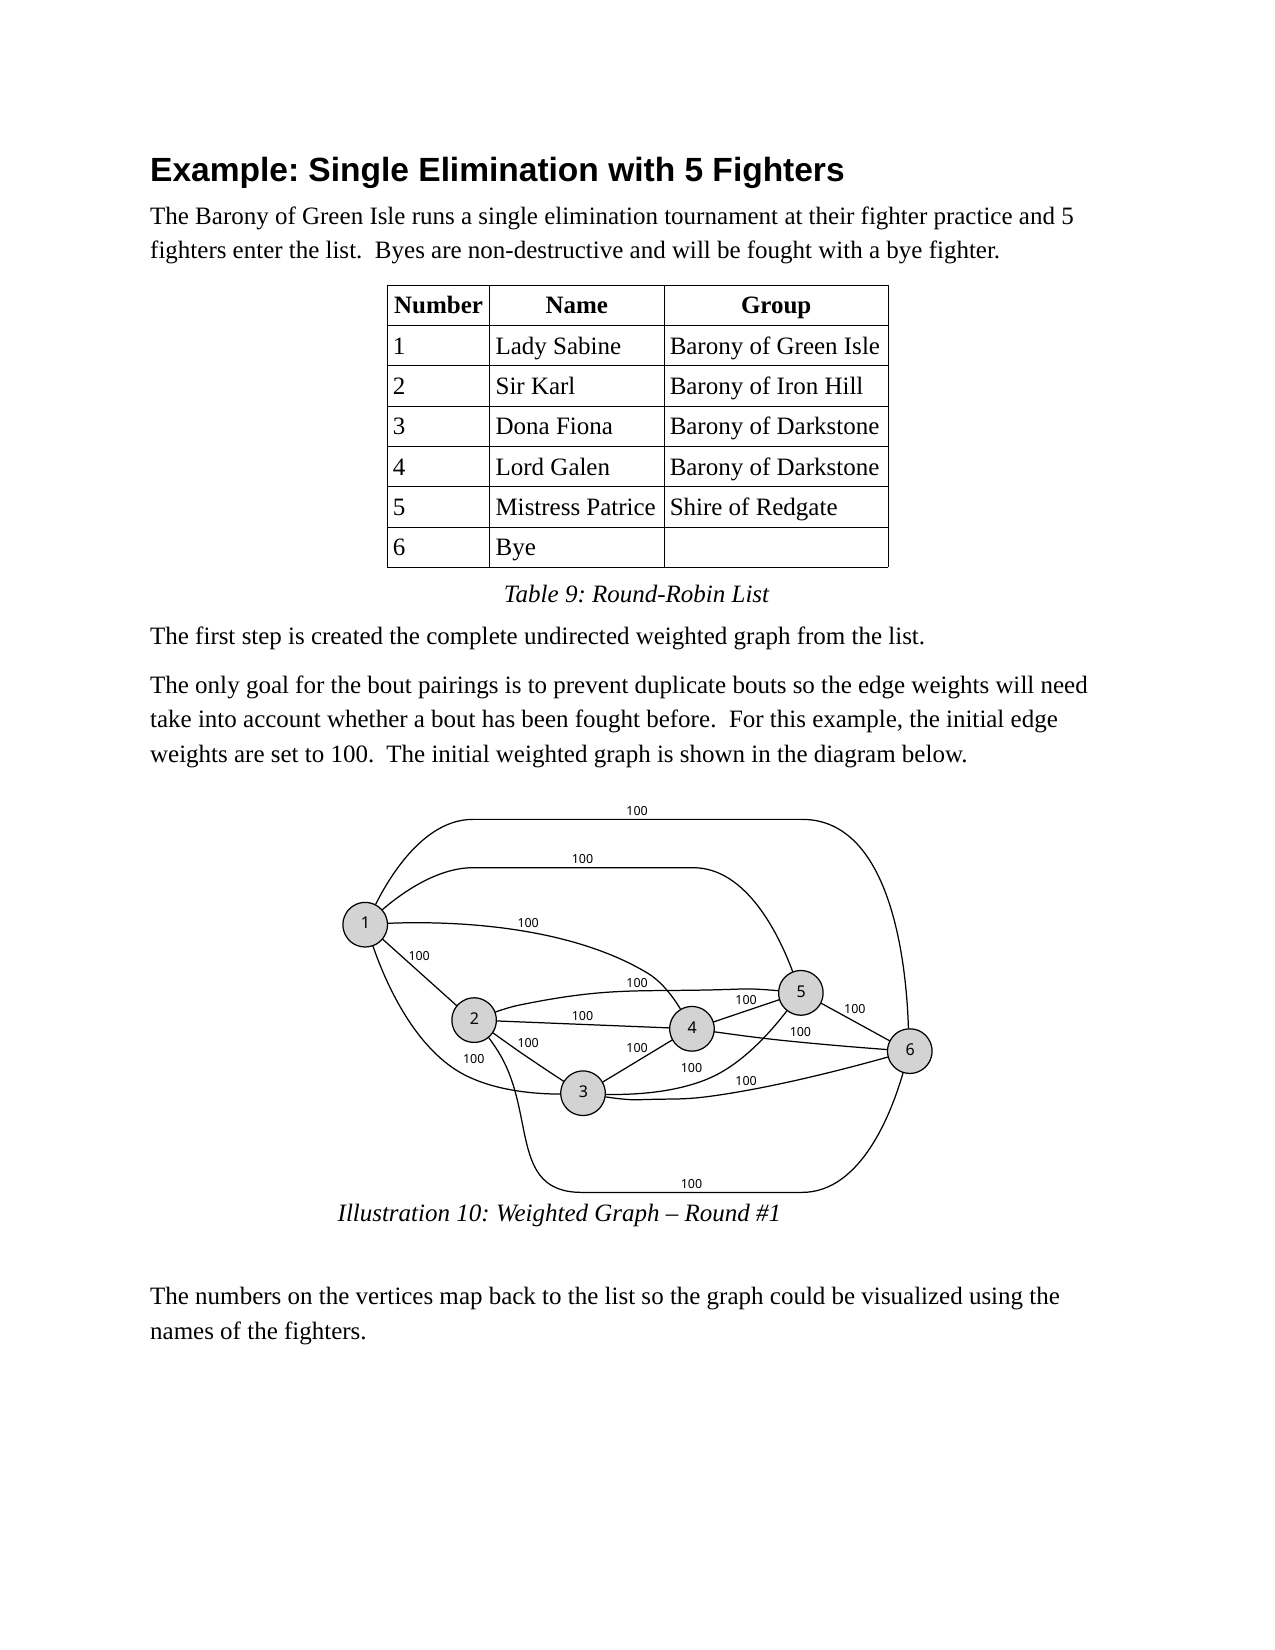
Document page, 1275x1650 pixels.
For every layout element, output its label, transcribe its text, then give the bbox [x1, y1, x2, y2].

table_cell Lord Galen [490, 447, 664, 486]
text The first step is created the complete undirected weighted graph from the list. [150, 621, 1125, 649]
table_cell Lady Sabine [490, 326, 664, 365]
text The Barony of Green Isle runs a single elimination tournament at their fighter practice and 5 fighters enter the list. Byes are non-destructive and will be fought with a bye fighter. [150, 201, 1125, 264]
table_cell Mistress Patrice [490, 487, 664, 527]
table_cell 5 [388, 487, 489, 527]
table_cell Barony of Iron Hill [665, 366, 888, 406]
table_cell Barony of Green Isle [665, 326, 888, 365]
table_cell 6 [388, 528, 489, 567]
subtitle Example: Single Elimination with 5 Fighters [150, 150, 1125, 189]
table_header Number [388, 286, 489, 325]
table_cell 1 [388, 326, 489, 365]
table_cell Barony of Darkstone [665, 407, 888, 446]
table_cell Barony of Darkstone [665, 447, 888, 486]
table_cell 2 [388, 366, 489, 406]
table_cell Shire of Redgate [665, 487, 888, 527]
table_cell 4 [388, 447, 489, 486]
table_cell Bye [490, 528, 664, 567]
table_header Name [490, 286, 664, 325]
table_cell Dona Fiona [490, 407, 664, 446]
table_cell Sir Karl [490, 366, 664, 406]
text Illustration 10: Weighted Graph – Round #1 [337, 1198, 937, 1227]
text The numbers on the vertices map back to the list so the graph could be visualized using the names of the fighters. [150, 1281, 1125, 1344]
text The only goal for the bout pairings is to prevent duplicate bouts so the edge weights will need take into account whether a bout has been fought before. For this example, the initial edge weights are set to 100. The initial weighted graph is shown in the diagram below. [150, 670, 1125, 767]
table_header Group [665, 286, 888, 325]
table_cell 3 [388, 407, 489, 446]
table_cell [665, 528, 888, 567]
text Table 9: Round-Robin List [150, 579, 1125, 608]
